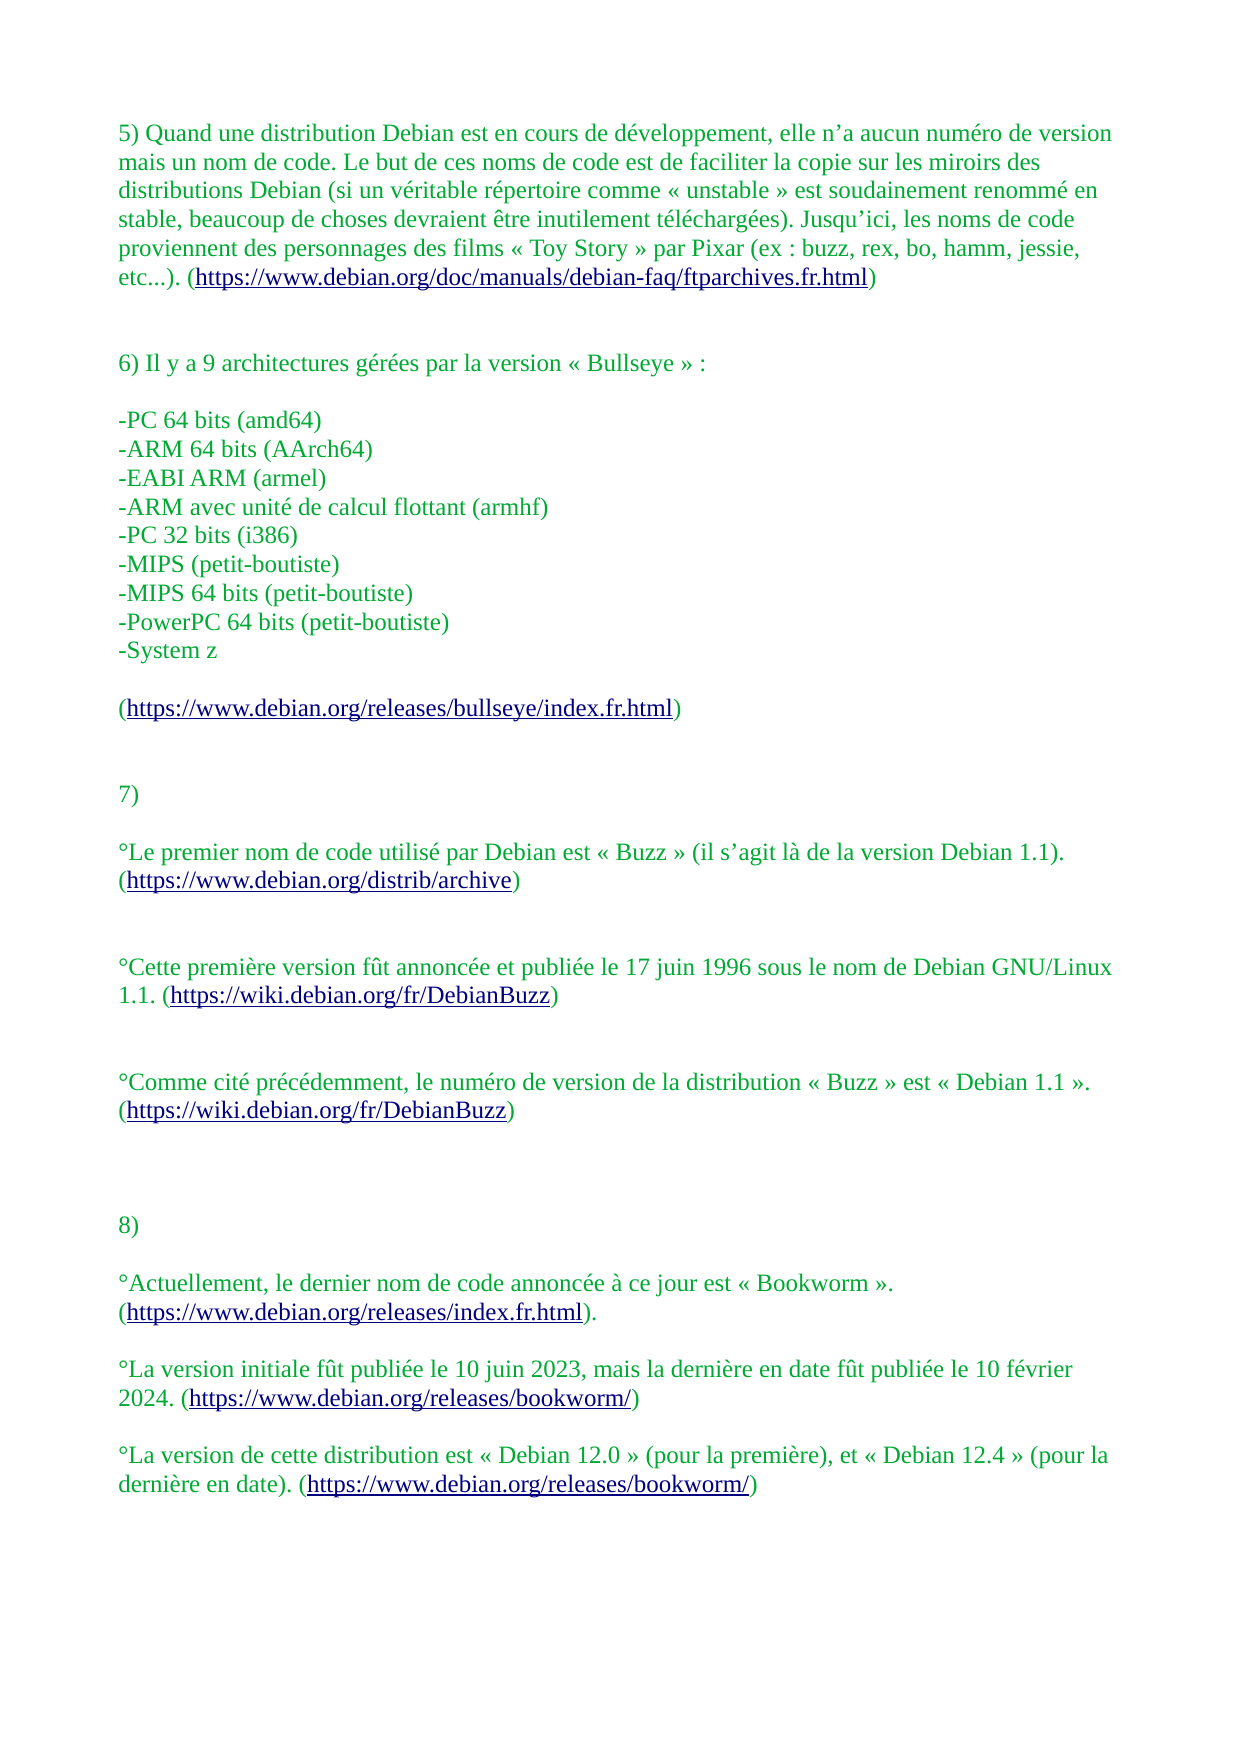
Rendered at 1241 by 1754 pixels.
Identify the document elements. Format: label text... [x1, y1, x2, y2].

text (https://www.debian.org/releases/bullseye/index.fr.html) [118, 693, 1122, 722]
text °Le premier nom de code utilisé par Debian est « Buzz » (il s’agit là de la version Debian 1.1). (https://www.debian.org/distrib/archive) [118, 837, 1122, 894]
text °Actuellement, le dernier nom de code annoncée à ce jour est « Bookworm ». (https://www.debian.org/releases/index.fr.html). [118, 1268, 1122, 1326]
text -System z [118, 636, 1122, 664]
text 7) [118, 779, 1122, 808]
text -MIPS (petit-boutiste) [118, 549, 1122, 578]
text -PowerPC 64 bits (petit-boutiste) [118, 607, 1122, 636]
text °Cette première version fût annoncée et publiée le 17 juin 1996 sous le nom de Debian GNU/Linux 1.1. (https://wiki.debian.org/fr/DebianBuzz) [118, 952, 1122, 1009]
text -ARM avec unité de calcul flottant (armhf) [118, 492, 1122, 521]
text °La version de cette distribution est « Debian 12.0 » (pour la première), et « Debian 12.4 » (pour la dernière en date). (https://www.debian.org/releases/bookworm/) [118, 1441, 1122, 1498]
text 6) Il y a 9 architectures gérées par la version « Bullseye » : [118, 348, 1122, 377]
text -MIPS 64 bits (petit-boutiste) [118, 578, 1122, 607]
text -PC 64 bits (amd64) [118, 406, 1122, 434]
text °La version initiale fût publiée le 10 juin 2023, mais la dernière en date fût publiée le 10 février 2024. (https://www.debian.org/releases/bookworm/) [118, 1354, 1122, 1412]
text -EABI ARM (armel) [118, 463, 1122, 492]
text -ARM 64 bits (AArch64) [118, 434, 1122, 463]
text 5) Quand une distribution Debian est en cours de développement, elle n’a aucun numéro de version mais un nom de code. Le but de ces noms de code est de faciliter la copie sur les miroirs des distributions Debian (si un véritable répertoire comme « unstable » est soudainement renommé en stable, beaucoup de choses devraient être inutilement téléchargées). Jusqu’ici, les noms de code proviennent des personnages des films « Toy Story » par Pixar (ex : buzz, rex, bo, hamm, jessie, etc...). (https://www.debian.org/doc/manuals/debian-faq/ftparchives.fr.html) [118, 118, 1122, 291]
text -PC 32 bits (i386) [118, 521, 1122, 549]
text °Comme cité précédemment, le numéro de version de la distribution « Buzz » est « Debian 1.1 ». (https://wiki.debian.org/fr/DebianBuzz) [118, 1067, 1122, 1124]
text 8) [118, 1211, 1122, 1239]
